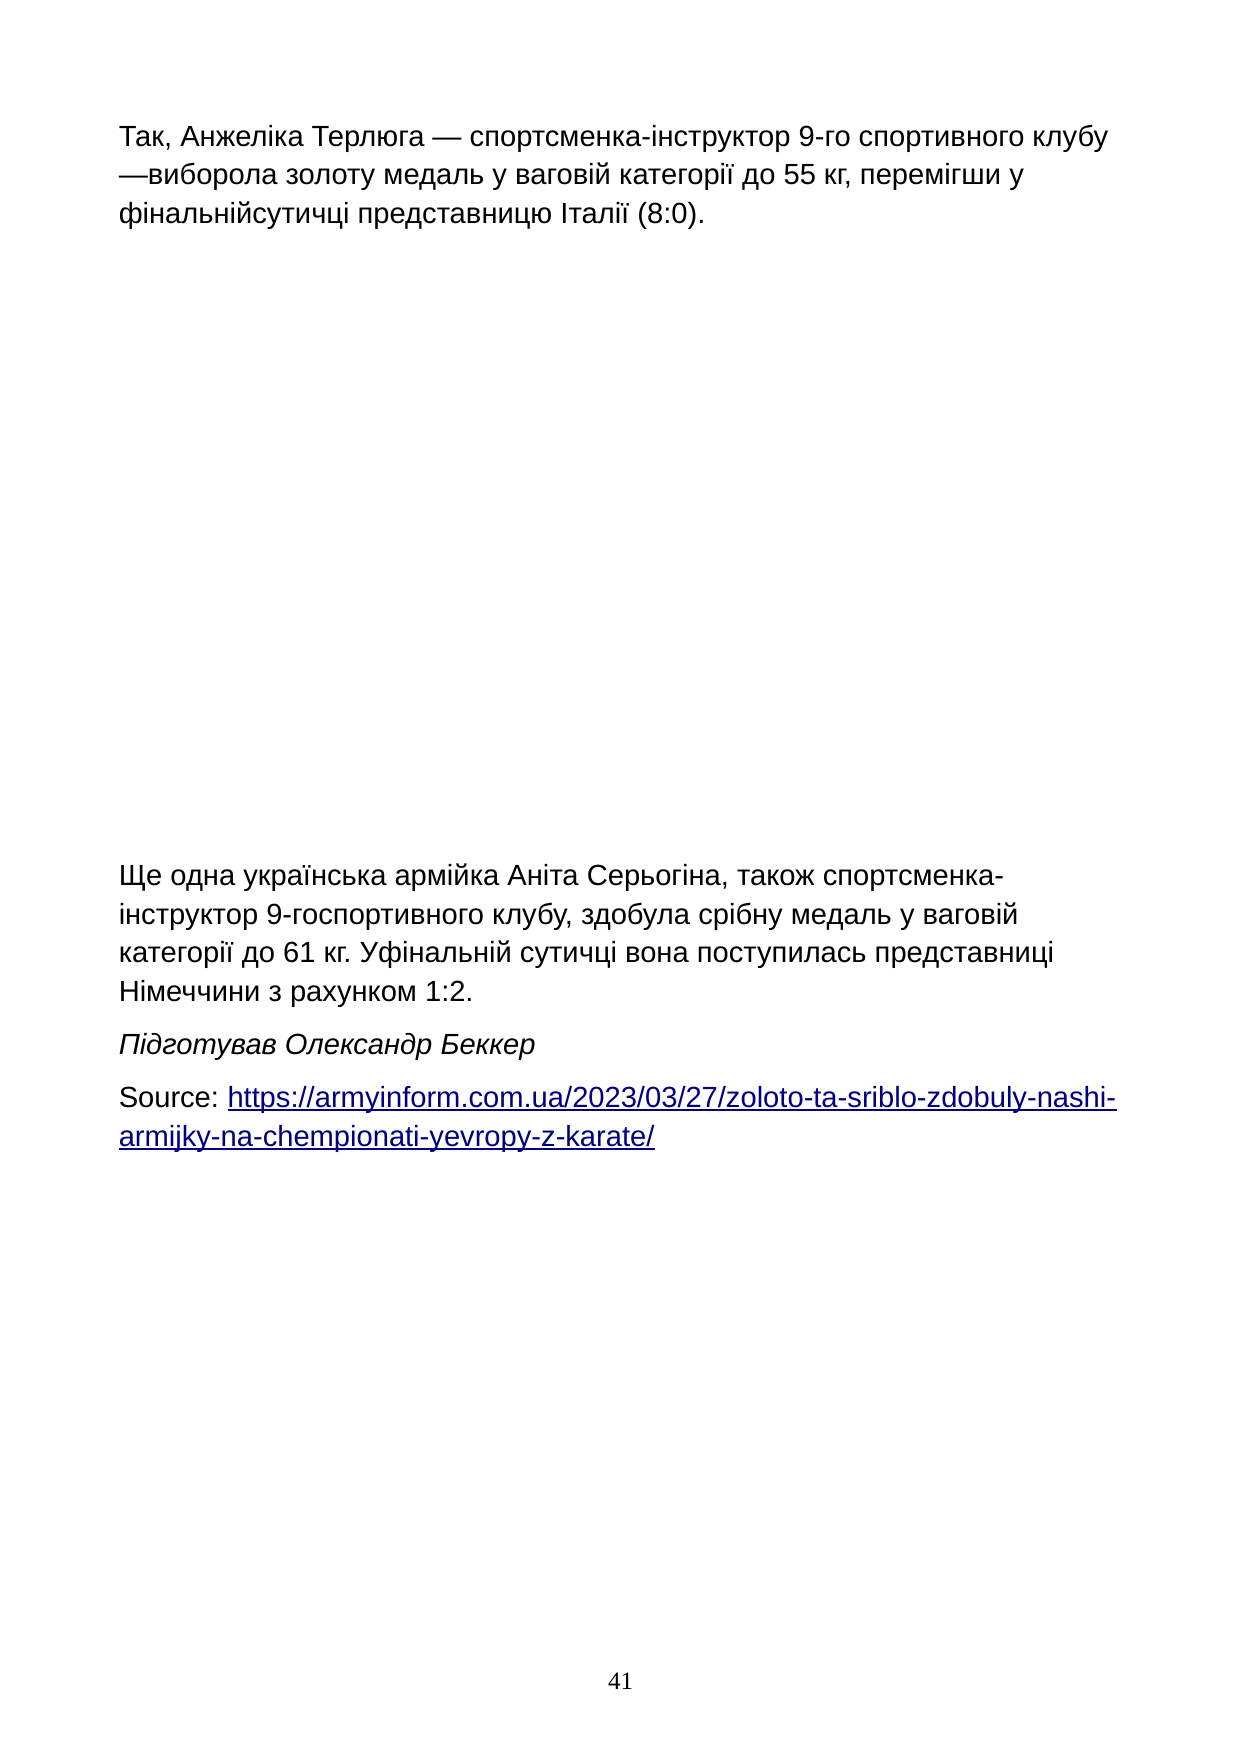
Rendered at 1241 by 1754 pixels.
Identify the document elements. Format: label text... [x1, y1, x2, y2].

text Так, Анжеліка Терлюга — спортсменка-інструктор 9-го спортивного клубу —виборола золоту медаль у ваговій категорії до 55 кг, перемігши у фінальнійсутичці представницю Італії (8:0). [118, 118, 1122, 229]
text Підготував Олександр Беккер [118, 1027, 1122, 1061]
text Ще одна українська армійка Аніта Серьогіна, також спортсменка-інструктор 9-госпортивного клубу, здобула срібну медаль у ваговій категорії до 61 кг. Уфінальній сутичці вона поступилась представниці Німеччини з рахунком 1:2. [118, 858, 1122, 1007]
text Source: https://armyinform.com.ua/2023/03/27/zoloto-ta-sriblo-zdobuly-nashi-armijky-na-chempionati-yevropy-z-karate/ [118, 1080, 1122, 1152]
